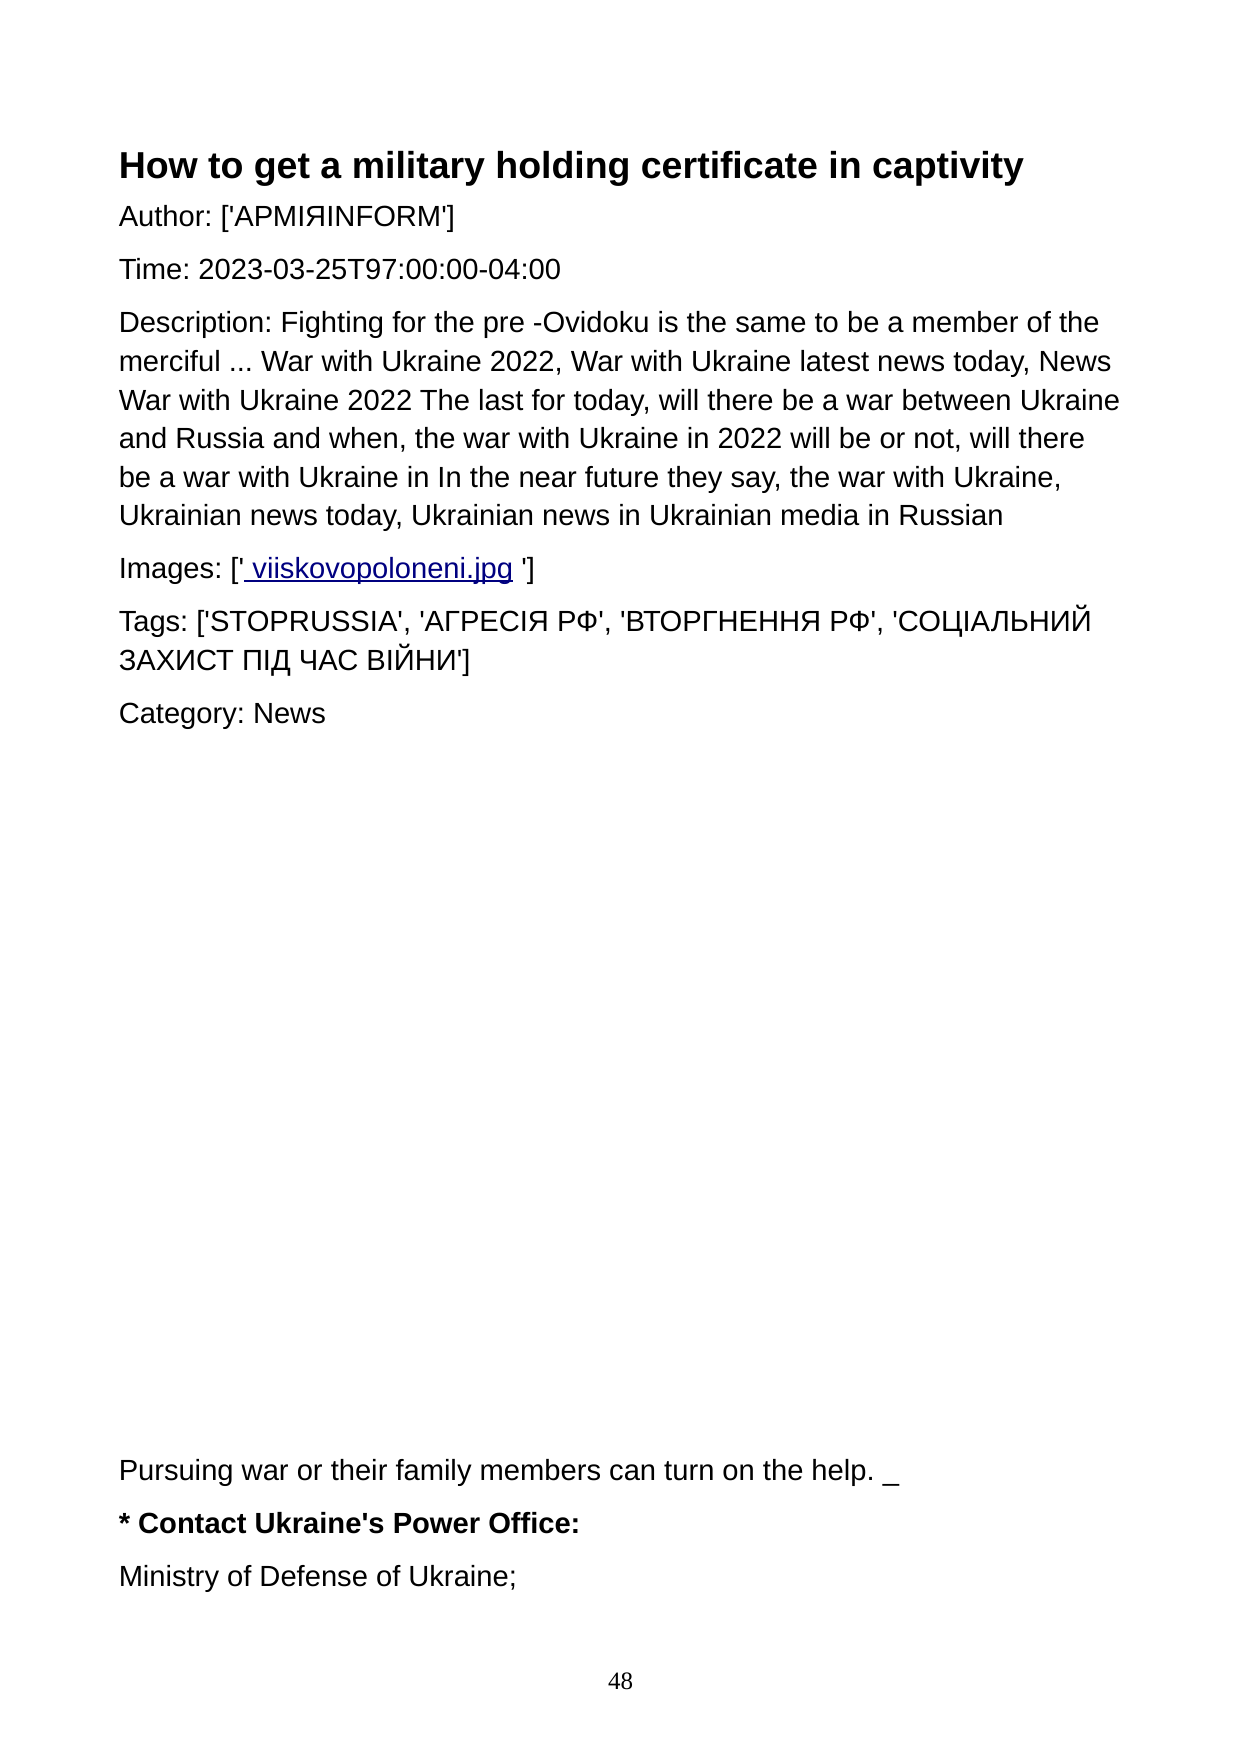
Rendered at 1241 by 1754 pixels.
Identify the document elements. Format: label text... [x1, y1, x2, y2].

text Category: News [118, 696, 1122, 729]
text Time: 2023-03-25T97:00:00-04:00 [118, 252, 1122, 286]
text Ministry of Defense of Ukraine; [118, 1559, 1122, 1592]
text Images: [' viiskovopoloneni.jpg '] [118, 551, 1122, 585]
text Tags: ['STOPRUSSIA', 'АГРЕСІЯ РФ', 'ВТОРГНЕННЯ РФ', 'СОЦІАЛЬНИЙ ЗАХИСТ ПІД ЧАС ВІЙНИ'] [118, 604, 1122, 676]
subtitle How to get a military holding certificate in captivity [118, 143, 1122, 187]
text Description: Fighting for the pre -Ovidoku is the same to be a member of the merciful ... War with Ukraine 2022, War with Ukraine latest news today, News War with Ukraine 2022 The last for today, will there be a war between Ukraine and Russia and when, the war with Ukraine in 2022 will be or not, will there be a war with Ukraine in In the near future they say, the war with Ukraine, Ukrainian news today, Ukrainian news in Ukrainian media in Russian [118, 305, 1122, 532]
text Author: ['АРМІЯINFORM'] [118, 199, 1122, 233]
text * Contact Ukraine's Power Office: [118, 1506, 1122, 1539]
text Pursuing war or their family members can turn on the help. _ [118, 749, 1122, 1486]
